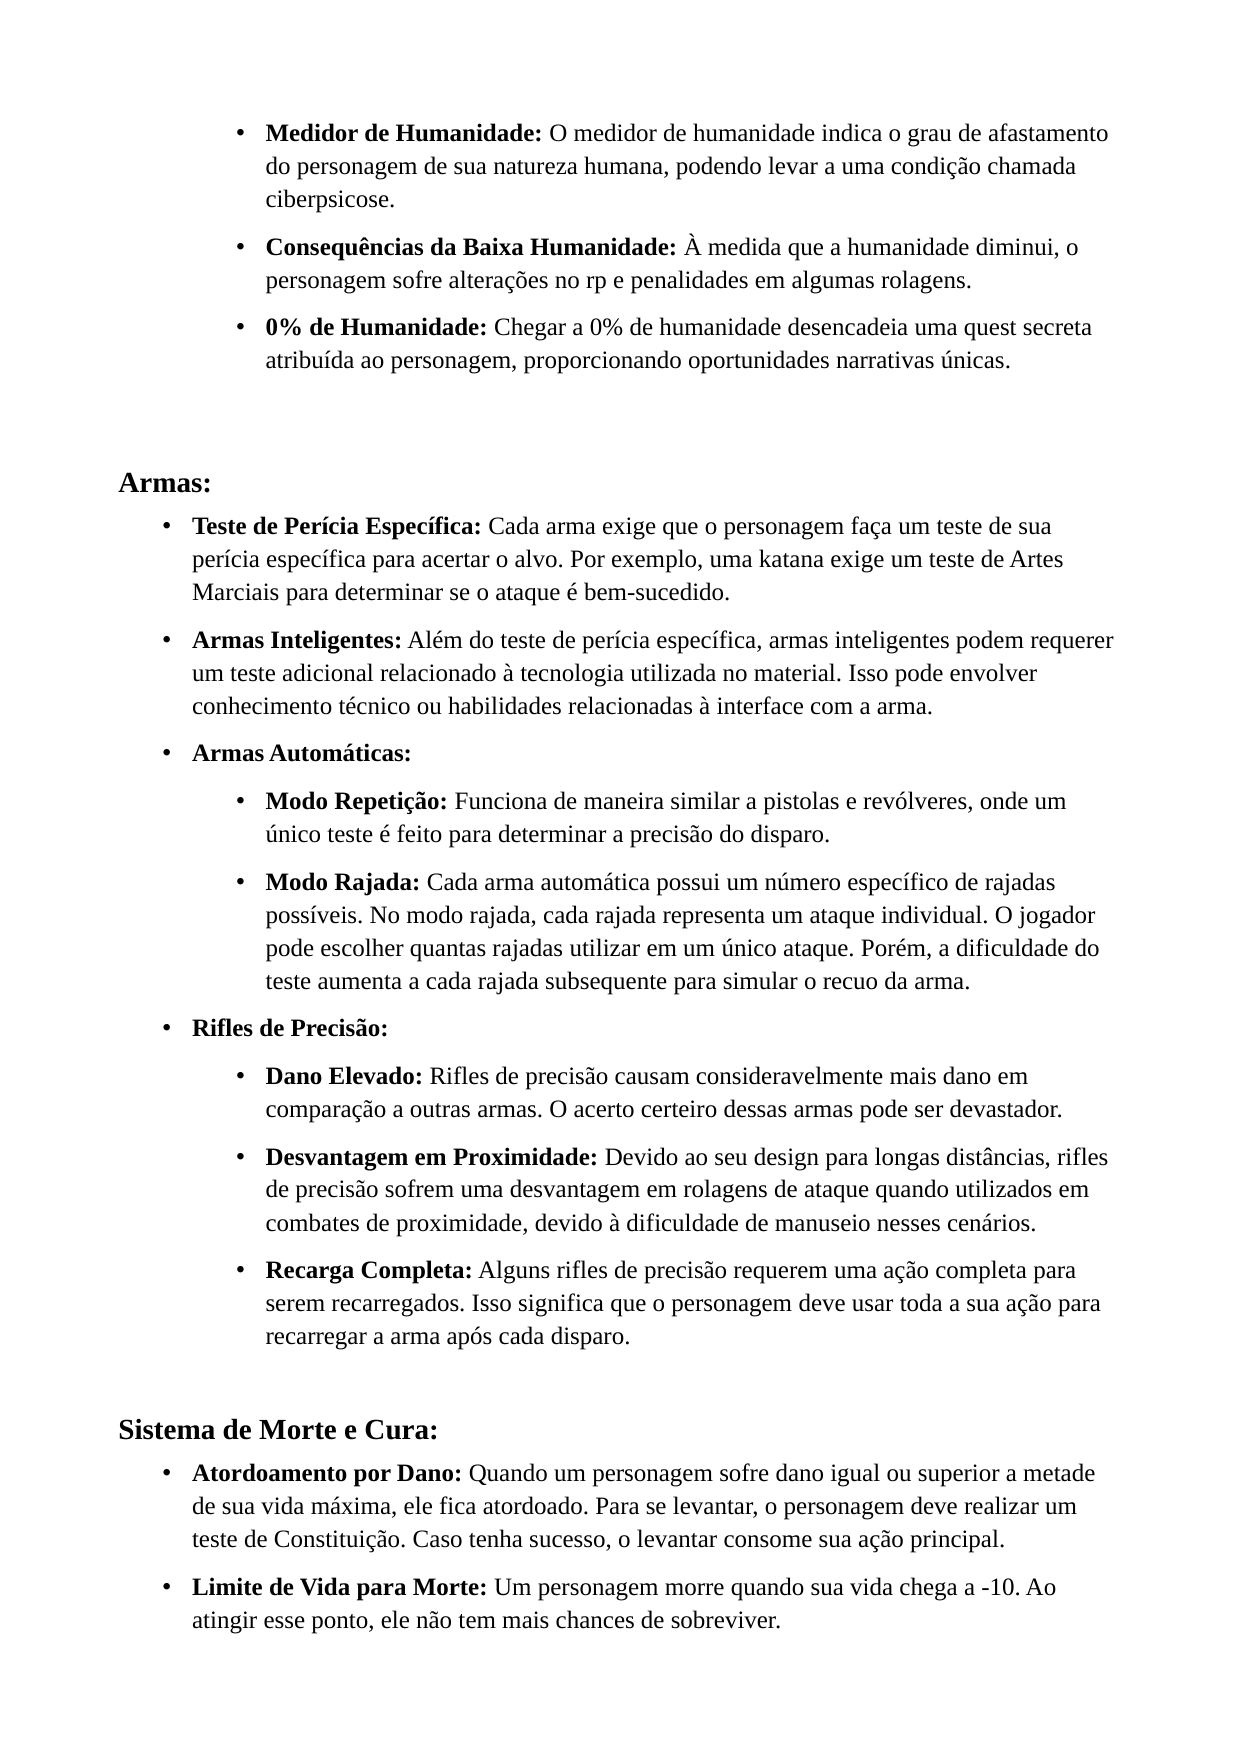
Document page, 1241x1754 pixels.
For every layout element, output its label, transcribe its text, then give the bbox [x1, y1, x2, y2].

list Dano Elevado: Rifles de precisão causam consideravelmente mais dano em comparação a outras armas. O acerto certeiro dessas armas pode ser devastador. [236, 1061, 1122, 1123]
list Armas Automáticas: [162, 738, 1122, 767]
list Desvantagem em Proximidade: Devido ao seu design para longas distâncias, rifles de precisão sofrem uma desvantagem em rolagens de ataque quando utilizados em combates de proximidade, devido à dificuldade de manuseio nesses cenários. [236, 1142, 1122, 1236]
list Teste de Perícia Específica: Cada arma exige que o personagem faça um teste de sua perícia específica para acertar o alvo. Por exemplo, uma katana exige um teste de Artes Marciais para determinar se o ataque é bem-sucedido. [162, 511, 1122, 606]
list Medidor de Humanidade: O medidor de humanidade indica o grau de afastamento do personagem de sua natureza humana, podendo levar a uma condição chamada ciberpsicose. [236, 118, 1122, 213]
subtitle Sistema de Morte e Cura: [118, 1412, 1122, 1446]
list Consequências da Baixa Humanidade: À medida que a humanidade diminui, o personagem sofre alterações no rp e penalidades em algumas rolagens. [236, 232, 1122, 293]
list Limite de Vida para Morte: Um personagem morre quando sua vida chega a -10. Ao atingir esse ponto, ele não tem mais chances de sobreviver. [162, 1572, 1122, 1634]
list Atordoamento por Dano: Quando um personagem sofre dano igual ou superior a metade de sua vida máxima, ele fica atordoado. Para se levantar, o personagem deve realizar um teste de Constituição. Caso tenha sucesso, o levantar consome sua ação principal. [162, 1458, 1122, 1553]
list Rifles de Precisão: [162, 1013, 1122, 1042]
list Armas Inteligentes: Além do teste de perícia específica, armas inteligentes podem requerer um teste adicional relacionado à tecnologia utilizada no material. Isso pode envolver conhecimento técnico ou habilidades relacionadas à interface com a arma. [162, 625, 1122, 719]
list Recarga Completa: Alguns rifles de precisão requerem uma ação completa para serem recarregados. Isso significa que o personagem deve usar toda a sua ação para recarregar a arma após cada disparo. [236, 1255, 1122, 1350]
list 0% de Humanidade: Chegar a 0% de humanidade desencadeia uma quest secreta atribuída ao personagem, proporcionando oportunidades narrativas únicas. [236, 312, 1122, 374]
list Modo Rajada: Cada arma automática possui um número específico de rajadas possíveis. No modo rajada, cada rajada representa um ataque individual. O jogador pode escolher quantas rajadas utilizar em um único ataque. Porém, a dificuldade do teste aumenta a cada rajada subsequente para simular o recuo da arma. [236, 867, 1122, 994]
list Modo Repetição: Funciona de maneira similar a pistolas e revólveres, onde um único teste é feito para determinar a precisão do disparo. [236, 786, 1122, 848]
subtitle Armas: [118, 465, 1122, 499]
